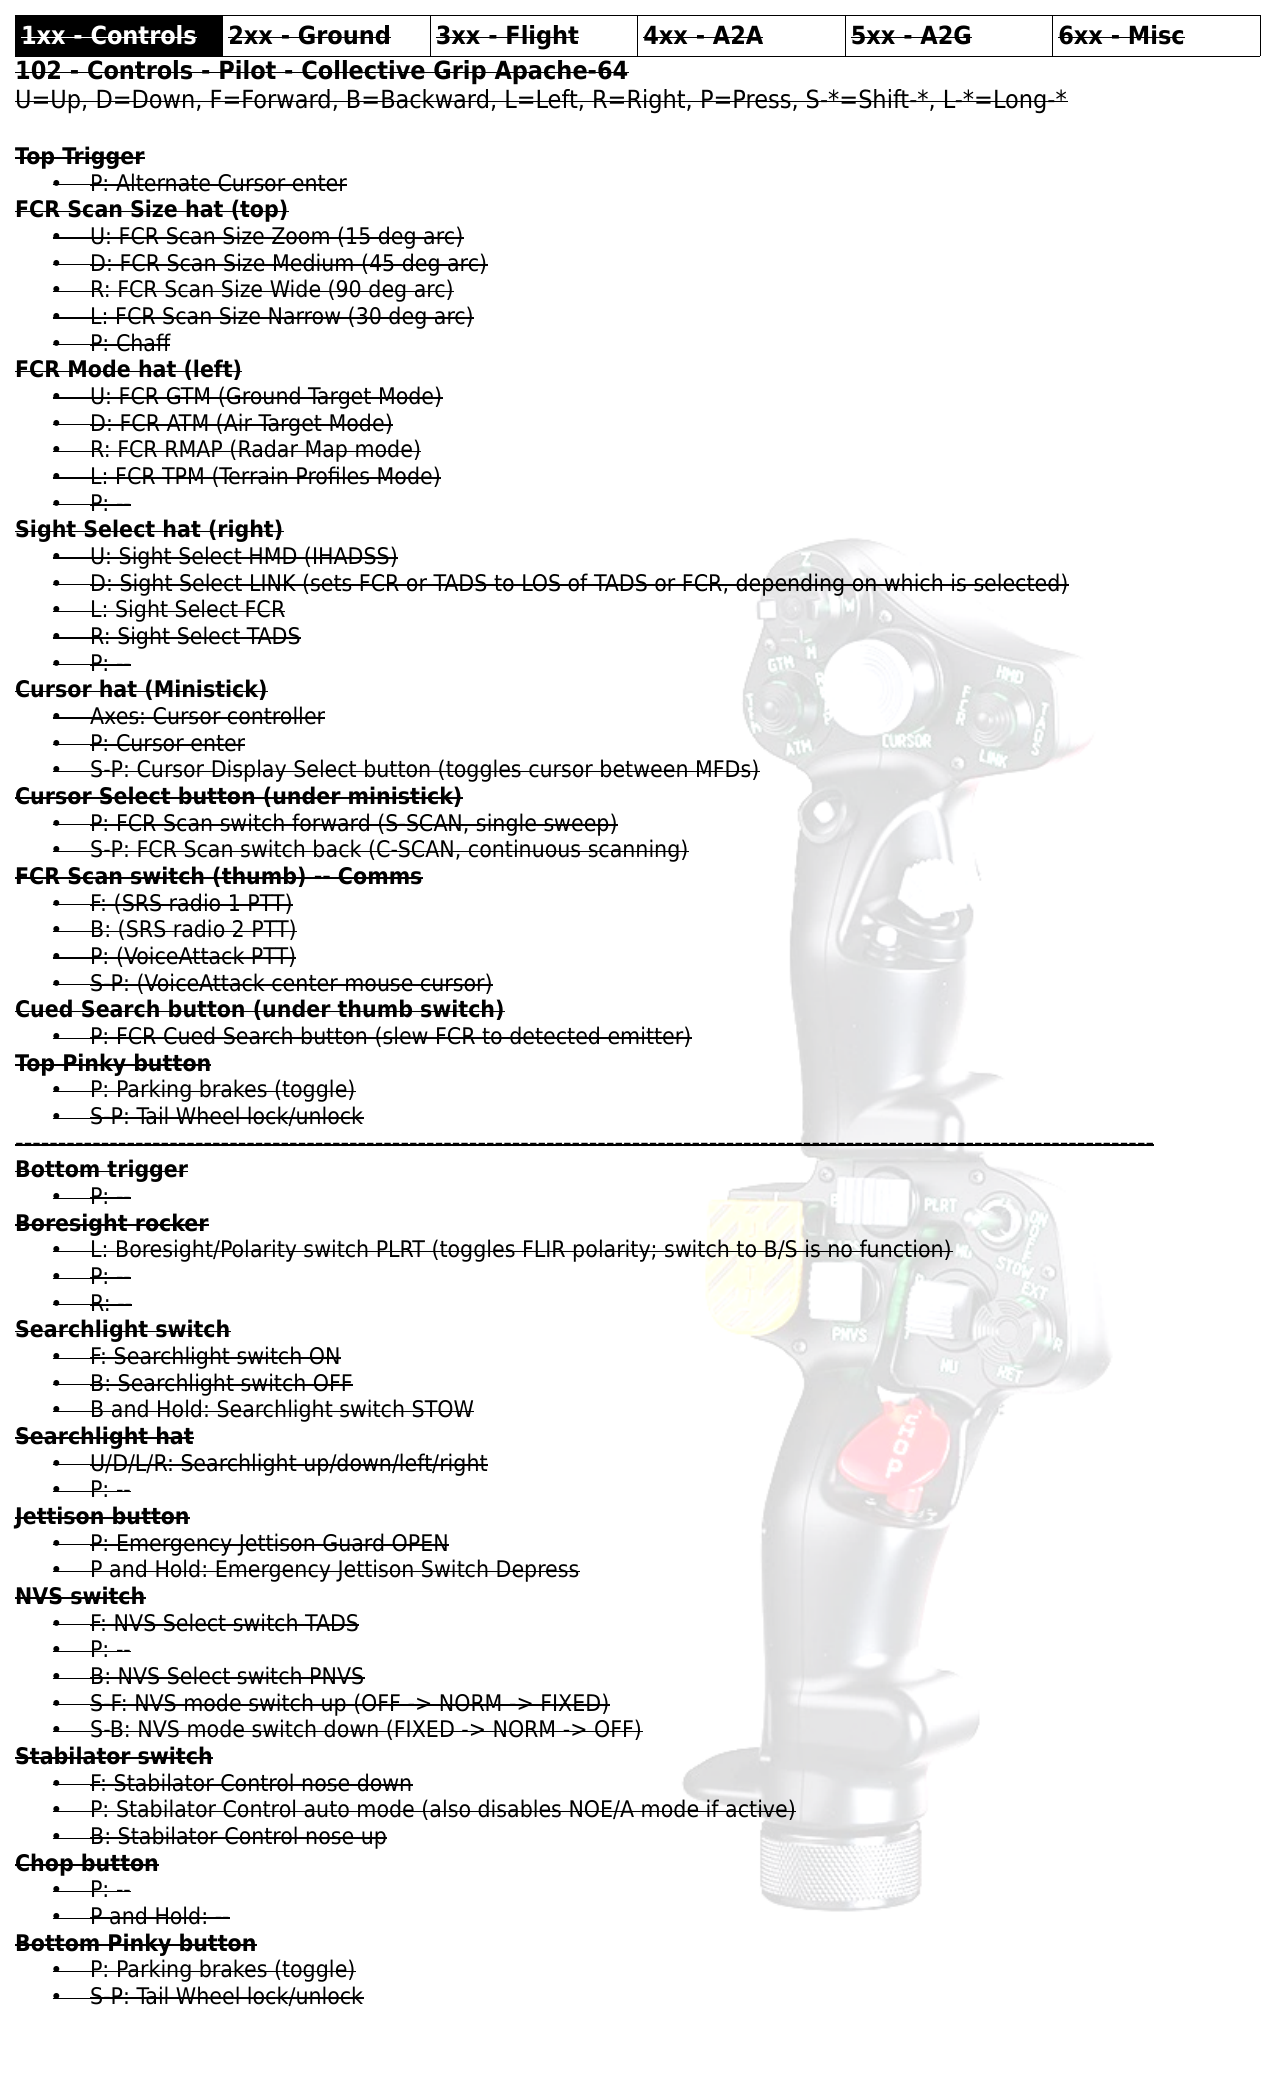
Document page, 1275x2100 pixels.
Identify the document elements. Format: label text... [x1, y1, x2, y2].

text Bottom trigger [15, 1157, 604, 1183]
text 102 - Controls - Pilot - Collective Grip Apache-64 [15, 57, 1260, 85]
text ------------------------------------------------------------------------------------------------------------------------------------- [15, 1130, 604, 1144]
list [1141, 1877, 1260, 1903]
list D: Sight Select LINK (sets FCR or TADS to LOS of TADS or FCR, depending on which is selected) [52, 570, 604, 584]
list P: -- [52, 1183, 604, 1210]
list P: Stabilator Control auto mode (also disables NOE/A mode if active) [52, 1797, 604, 1811]
text Top Trigger [15, 143, 1260, 170]
list S-P: Cursor Display Select button (toggles cursor between MFDs) [52, 757, 604, 771]
text [1141, 997, 1260, 1023]
list P: Alternate Cursor enter [52, 170, 1260, 197]
list P: Chaff [52, 330, 1260, 357]
text [1141, 783, 1260, 810]
list S-B: NVS mode switch down (FIXED -> NORM -> OFF) [1141, 1717, 1260, 1743]
table_header 4xx - A2A [638, 16, 845, 56]
table_header 1xx - Controls [16, 16, 222, 56]
list [1141, 1903, 1260, 1930]
list R: FCR RMAP (Radar Map mode) [52, 437, 1260, 463]
list Axes: Cursor controller [52, 703, 604, 730]
list B: Stabilator Control nose up [52, 1823, 604, 1850]
list P and Hold: -- [52, 1903, 604, 1930]
list [1141, 1557, 1260, 1583]
list S-P: (VoiceAttack center mouse cursor) [52, 970, 604, 997]
list F: Stabilator Control nose down [52, 1770, 604, 1797]
list [1141, 1290, 1260, 1317]
text Sight Select hat (right) [15, 517, 604, 543]
table_header 5xx - A2G [846, 16, 1052, 56]
list S-P: Cursor Display Select button (toggles cursor between MFDs) [52, 772, 604, 783]
list D: FCR Scan Size Medium (45 deg arc) [52, 250, 1260, 277]
list P: -- [52, 1477, 604, 1503]
text [1141, 1743, 1260, 1770]
text Cursor Select button (under ministick) [15, 783, 604, 810]
list F: NVS Select switch TADS [52, 1610, 604, 1637]
text FCR Scan switch (thumb) -- Comms [15, 863, 604, 890]
text Top Pinky button [15, 1050, 604, 1077]
text Chop button [15, 1850, 604, 1877]
list P: FCR Scan switch forward (S-SCAN, single sweep) [52, 825, 604, 837]
list P: Stabilator Control auto mode (also disables NOE/A mode if active) [52, 1812, 604, 1823]
list S-P: Tail Wheel lock/unlock [52, 1103, 604, 1130]
list P: Stabilator Control auto mode (also disables NOE/A mode if active) [1141, 1797, 1260, 1823]
list S-P: Tail Wheel lock/unlock [52, 1983, 1260, 2010]
list D: Sight Select LINK (sets FCR or TADS to LOS of TADS or FCR, depending on which is selected) [52, 585, 604, 597]
list P: -- [52, 650, 604, 677]
list [1141, 1370, 1260, 1397]
text FCR Scan Size hat (top) [15, 197, 1260, 223]
text FCR Mode hat (left) [15, 357, 1260, 383]
list P: -- [52, 1263, 604, 1290]
list U/D/L/R: Searchlight up/down/left/right [52, 1450, 604, 1477]
list F: (SRS radio 1 PTT) [52, 890, 604, 917]
text ------------------------------------------------------------------------------------------------------------------------------------- [1141, 1130, 1260, 1157]
list [1141, 623, 1260, 650]
text [1141, 1050, 1260, 1077]
list S-B: NVS mode switch down (FIXED -> NORM -> OFF) [52, 1717, 604, 1731]
list [1141, 1263, 1260, 1290]
text Bottom Pinky button [15, 1930, 1260, 1957]
text Stabilator switch [15, 1743, 604, 1770]
list P: Parking brakes (toggle) [52, 1957, 1260, 1983]
list U: FCR GTM (Ground Target Mode) [52, 383, 1260, 410]
list B: Searchlight switch OFF [52, 1370, 604, 1397]
list U: FCR Scan Size Zoom (15 deg arc) [52, 223, 1260, 250]
text Cursor hat (Ministick) [15, 677, 604, 703]
list D: Sight Select LINK (sets FCR or TADS to LOS of TADS or FCR, depending on which is selected) [1141, 570, 1260, 597]
list P: -- [52, 490, 1260, 517]
list [1141, 1077, 1260, 1103]
list [1141, 970, 1260, 997]
table_header 3xx - Flight [431, 16, 637, 56]
text [1141, 1850, 1260, 1877]
list [1141, 543, 1260, 570]
list P: Emergency Jettison Guard OPEN [52, 1530, 604, 1557]
list P: Cursor enter [52, 730, 604, 757]
list L: FCR Scan Size Narrow (30 deg arc) [52, 303, 1260, 330]
table_header 6xx - Misc [1053, 16, 1260, 56]
list P: FCR Cued Search button (slew FCR to detected emitter) [1141, 1023, 1260, 1050]
list R: FCR Scan Size Wide (90 deg arc) [52, 277, 1260, 303]
text Searchlight switch [15, 1317, 604, 1343]
list B and Hold: Searchlight switch STOW [52, 1397, 604, 1423]
list [1141, 650, 1260, 677]
list P: Parking brakes (toggle) [52, 1077, 604, 1103]
text [1141, 1423, 1260, 1450]
list B: NVS Select switch PNVS [52, 1663, 604, 1690]
list L: Boresight/Polarity switch PLRT (toggles FLIR polarity; switch to B/S is no function) [52, 1252, 604, 1263]
list S-B: NVS mode switch down (FIXED -> NORM -> OFF) [52, 1732, 604, 1743]
text Boresight rocker [15, 1210, 604, 1237]
list S-F: NVS mode switch up (OFF -> NORM -> FIXED) [52, 1690, 604, 1704]
list D: FCR ATM (Air Target Mode) [52, 410, 1260, 437]
list U: Sight Select HMD (IHADSS) [52, 543, 604, 570]
list R: -- [52, 1290, 604, 1317]
list B: (SRS radio 2 PTT) [52, 917, 604, 943]
list [1141, 1343, 1260, 1370]
list S-P: FCR Scan switch back (C-SCAN, continuous scanning) [52, 837, 604, 851]
list [1141, 1450, 1260, 1477]
list P: -- [52, 1637, 604, 1663]
text [1141, 1317, 1260, 1343]
text Searchlight hat [15, 1423, 604, 1450]
list P: FCR Cued Search button (slew FCR to detected emitter) [52, 1023, 604, 1038]
list [1141, 703, 1260, 730]
list S-P: FCR Scan switch back (C-SCAN, continuous scanning) [1141, 837, 1260, 863]
list [1141, 1183, 1260, 1210]
text [1141, 1503, 1260, 1530]
text Jettison button [15, 1503, 604, 1530]
text U=Up, D=Down, F=Forward, B=Backward, L=Left, R=Right, P=Press, S-*=Shift-*, L-*=Long-* [15, 85, 1260, 114]
text ------------------------------------------------------------------------------------------------------------------------------------- [15, 1146, 604, 1157]
list [1141, 1103, 1260, 1130]
text [1141, 1583, 1260, 1610]
list [1141, 1663, 1260, 1690]
list P: (VoiceAttack PTT) [52, 943, 604, 970]
list [1141, 1770, 1260, 1797]
list F: Searchlight switch ON [52, 1343, 604, 1370]
text [1141, 677, 1260, 703]
table_header 2xx - Ground [223, 16, 430, 56]
list P: FCR Scan switch forward (S-SCAN, single sweep) [1141, 810, 1260, 837]
list P: FCR Cued Search button (slew FCR to detected emitter) [52, 1039, 604, 1050]
text [1141, 1157, 1260, 1183]
list L: Boresight/Polarity switch PLRT (toggles FLIR polarity; switch to B/S is no function) [52, 1237, 604, 1251]
list [1141, 597, 1260, 623]
list [1141, 1530, 1260, 1557]
text [1141, 1210, 1260, 1237]
list [1141, 1823, 1260, 1850]
text NVS switch [15, 1583, 604, 1610]
list R: Sight Select TADS [52, 623, 604, 650]
list S-F: NVS mode switch up (OFF -> NORM -> FIXED) [52, 1705, 604, 1717]
text [1141, 863, 1260, 890]
list P and Hold: Emergency Jettison Switch Depress [52, 1557, 604, 1583]
list S-P: FCR Scan switch back (C-SCAN, continuous scanning) [52, 852, 604, 863]
list S-P: Cursor Display Select button (toggles cursor between MFDs) [1141, 757, 1260, 783]
list [1141, 890, 1260, 917]
list P: -- [52, 1877, 604, 1903]
text Cued Search button (under thumb switch) [15, 997, 604, 1023]
list S-F: NVS mode switch up (OFF -> NORM -> FIXED) [1141, 1690, 1260, 1717]
list [1141, 1477, 1260, 1503]
text [1141, 517, 1260, 543]
list [1141, 917, 1260, 943]
list [1141, 943, 1260, 970]
list [1141, 1610, 1260, 1637]
list P: FCR Scan switch forward (S-SCAN, single sweep) [52, 810, 604, 824]
list [1141, 730, 1260, 757]
list [1141, 1397, 1260, 1423]
list L: Boresight/Polarity switch PLRT (toggles FLIR polarity; switch to B/S is no function) [1141, 1237, 1260, 1263]
list L: FCR TPM (Terrain Profiles Mode) [52, 463, 1260, 490]
list L: Sight Select FCR [52, 597, 604, 623]
list [1141, 1637, 1260, 1663]
